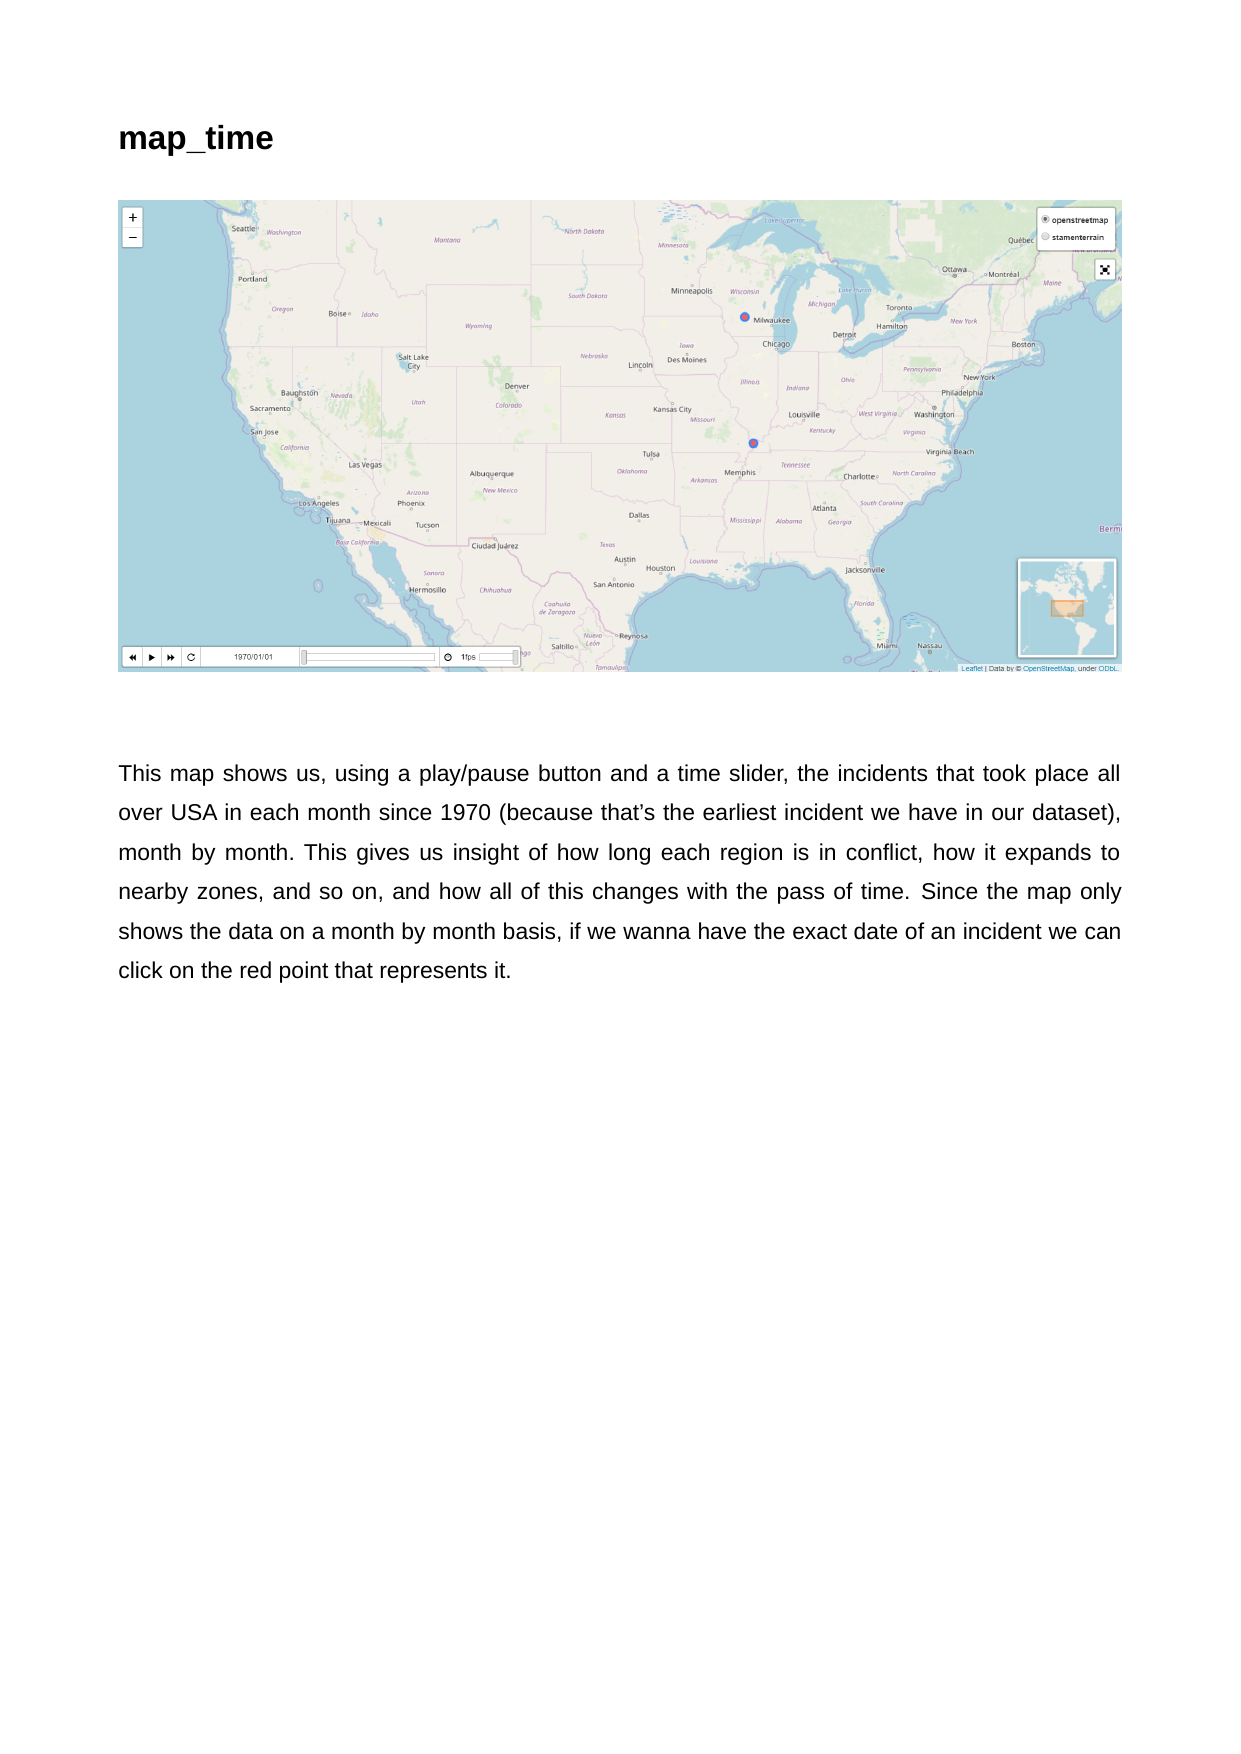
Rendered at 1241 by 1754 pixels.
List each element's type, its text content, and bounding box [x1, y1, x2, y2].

text This map shows us, using a play/pause button and a time slider, the incidents that took place all over USA in each month since 1970 (because that’s the earliest incident we have in our dataset), month by month. This gives us insight of how long each region is in conflict, how it expands to nearby zones, and so on, and how all of this changes with the pass of time. Since the map only shows the data on a month by month basis, if we wanna have the exact date of an incident we can click on the red point that represents it. [118, 760, 1122, 983]
subtitle map_time [118, 118, 1122, 157]
picture [118, 200, 1122, 672]
